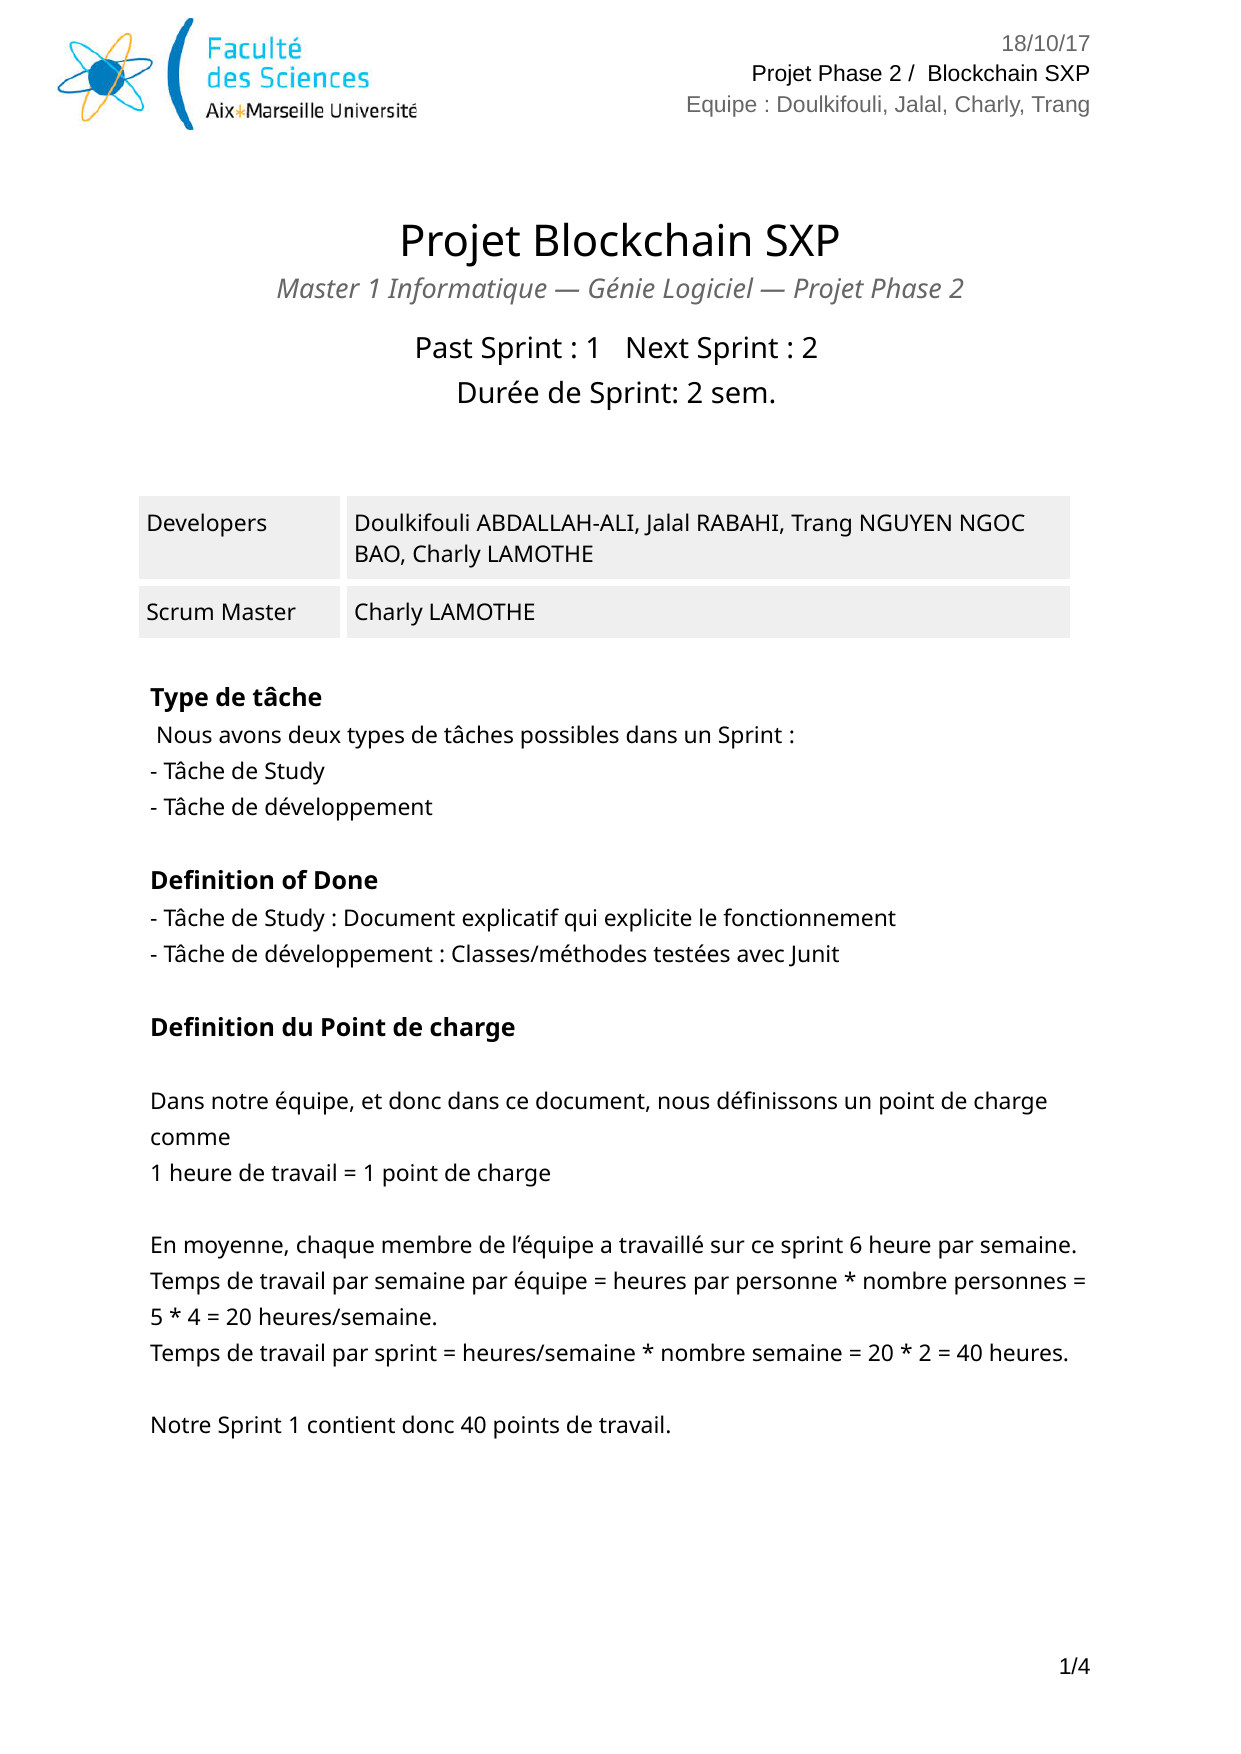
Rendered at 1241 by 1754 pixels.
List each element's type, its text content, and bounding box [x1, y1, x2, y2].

table_cell Scrum Master [139, 586, 340, 638]
text Dans notre équipe, et donc dans ce document, nous définissons un point de charge comme [150, 1085, 1090, 1152]
text Nous avons deux types de tâches possibles dans un Sprint : [150, 719, 1090, 751]
text Durée de Sprint: 2 sem. [150, 372, 1090, 412]
picture [56, 18, 417, 130]
text Temps de travail par sprint = heures/semaine * nombre semaine = 20 * 2 = 40 heures. [150, 1337, 1090, 1368]
subtitle Master 1 Informatique — Génie Logiciel — Projet Phase 2 [150, 269, 1090, 306]
text Temps de travail par semaine par équipe = heures par personne * nombre personnes = 5 * 4 = 20 heures/semaine. [150, 1265, 1090, 1332]
text - Tâche de développement [150, 791, 1090, 822]
text Past Sprint : 1 Next Sprint : 2 [150, 327, 1090, 367]
table_header Doulkifouli ABDALLAH-ALI, Jalal RABAHI, Trang NGUYEN NGOC BAO, Charly LAMOTHE [347, 496, 1070, 579]
text Definition du Point de charge [150, 1010, 1090, 1044]
text Type de tâche [150, 680, 1090, 714]
text Definition of Done [150, 863, 1090, 897]
text - Tâche de développement : Classes/méthodes testées avec Junit [150, 938, 1090, 969]
text En moyenne, chaque membre de l’équipe a travaillé sur ce sprint 6 heure par semaine. [150, 1229, 1090, 1260]
text Notre Sprint 1 contient donc 40 points de travail. [150, 1408, 1090, 1440]
text - Tâche de Study [150, 755, 1090, 786]
table_header Developers [139, 496, 340, 579]
text 1 heure de travail = 1 point de charge [150, 1157, 1090, 1188]
text - Tâche de Study : Document explicatif qui explicite le fonctionnement [150, 902, 1090, 933]
table_cell Charly LAMOTHE [347, 586, 1070, 638]
title Projet Blockchain SXP [150, 209, 1090, 269]
